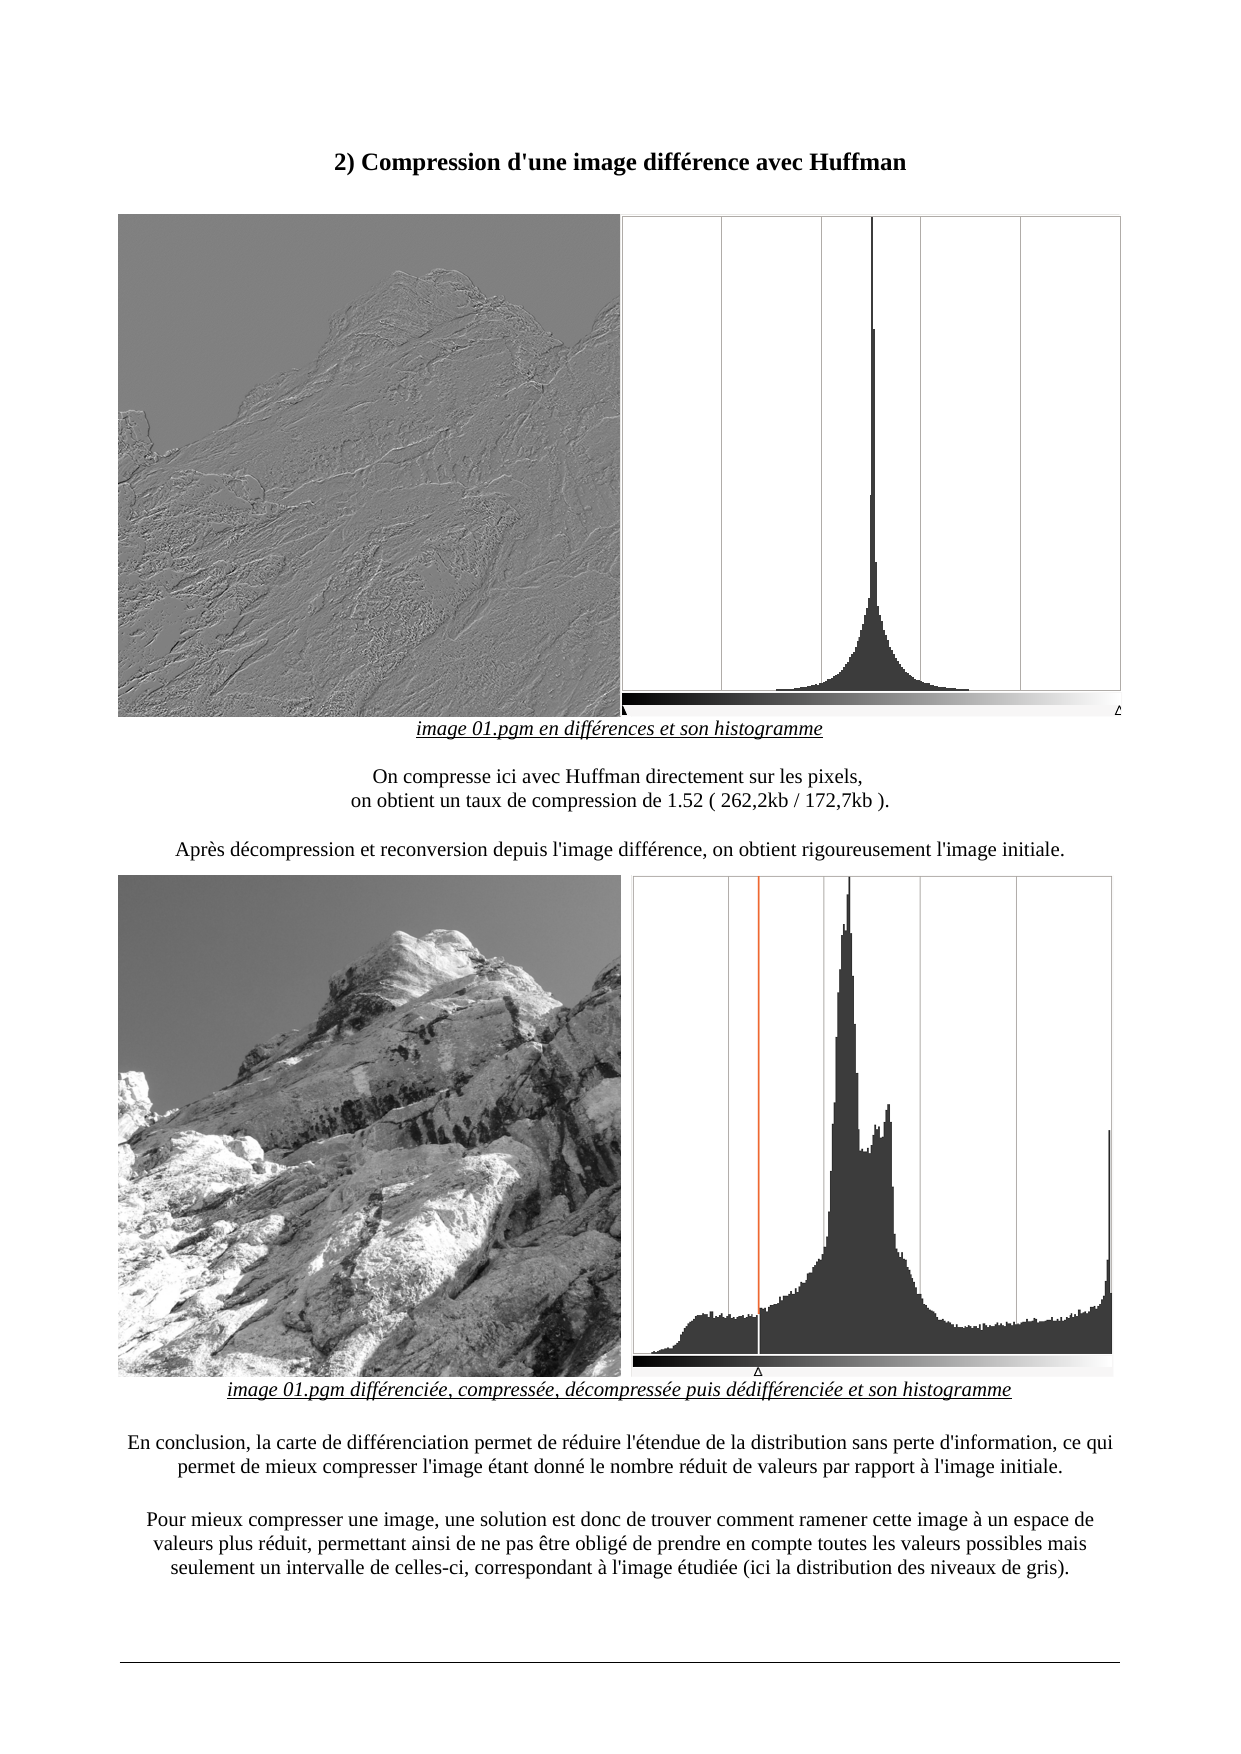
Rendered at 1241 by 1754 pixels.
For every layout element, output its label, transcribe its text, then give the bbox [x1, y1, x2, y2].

text image 01.pgm en différences et son histogramme [118, 717, 1122, 740]
text On compresse ici avec Huffman directement sur les pixels, [118, 764, 1122, 788]
text Après décompression et reconversion depuis l'image différence, on obtient rigoureusement l'image initiale. [118, 836, 1122, 861]
text on obtient un taux de compression de 1.52 ( 262,2kb / 172,7kb ). [118, 788, 1122, 812]
picture [118, 214, 1123, 717]
picture [118, 875, 1123, 1377]
text Pour mieux compresser une image, une solution est donc de trouver comment ramener cette image à un espace de valeurs plus réduit, permettant ainsi de ne pas être obligé de prendre en compte toutes les valeurs possibles mais seulement un intervalle de celles-ci, correspondant à l'image étudiée (ici la distribution des niveaux de gris). [118, 1507, 1122, 1579]
text 2) Compression d'une image différence avec Huffman [118, 147, 1122, 176]
text En conclusion, la carte de différenciation permet de réduire l'étendue de la distribution sans perte d'information, ce qui permet de mieux compresser l'image étant donné le nombre réduit de valeurs par rapport à l'image initiale. [118, 1430, 1122, 1478]
text image 01.pgm différenciée, compressée, décompressée puis dédifférenciée et son histogramme [118, 1377, 1122, 1401]
